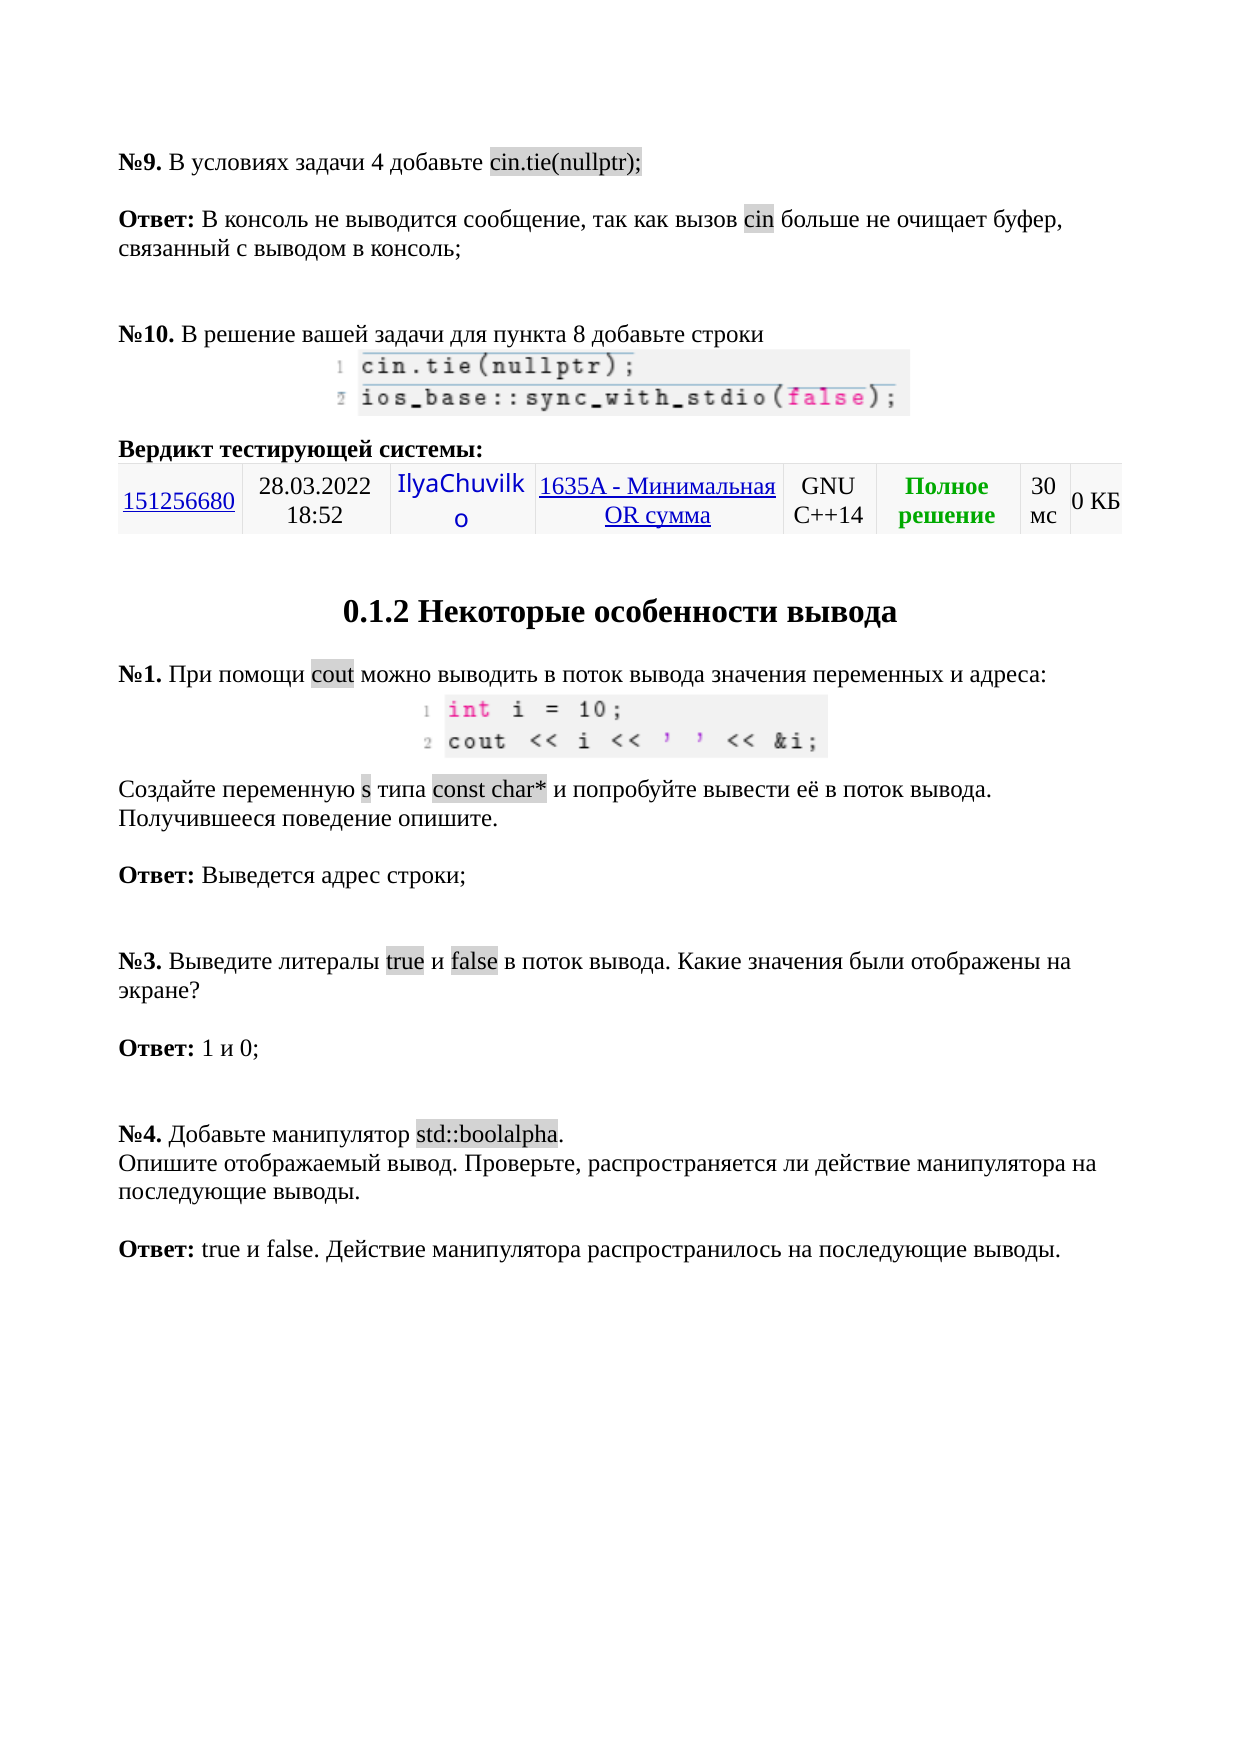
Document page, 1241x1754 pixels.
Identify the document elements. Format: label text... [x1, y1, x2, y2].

table_header 30 мс [1021, 464, 1070, 534]
table_header IlyaChuvilko [391, 464, 535, 534]
picture [330, 348, 911, 416]
table_header 1635A - Минимальная OR сумма [536, 464, 783, 534]
text Ответ: Выведется адрес строки; [118, 860, 1122, 889]
table_header 151256680 [118, 464, 242, 534]
text Ответ: true и false. Действие манипулятора распространилось на последующие выводы. [118, 1234, 1122, 1263]
text №4. Добавьте манипулятор std::boolalpha. [118, 1119, 1122, 1148]
text №3. Выведите литералы true и false в поток вывода. Какие значения были отображены на экране? [118, 946, 1122, 1004]
text Вердикт тестирующей системы: [118, 434, 1122, 463]
table_header 28.03.2022 18:52 [243, 464, 390, 534]
text Ответ: В консоль не выводится сообщение, так как вызов cin больше не очищает буфер, связанный с выводом в консоль; [118, 204, 1122, 262]
table_header 0 КБ [1071, 464, 1122, 534]
text Опишите отображаемый вывод. Проверьте, распространяется ли действие манипулятора на последующие выводы. [118, 1148, 1122, 1205]
text №1. При помощи cout можно выводить в поток вывода значения переменных и адреса: [118, 659, 1122, 688]
text №10. В решение вашей задачи для пункта 8 добавьте строки [118, 319, 1122, 348]
text Ответ: 1 и 0; [118, 1033, 1122, 1061]
text 0.1.2 Некоторые особенности вывода [118, 592, 1122, 630]
text Создайте переменную s типа const char* и попробуйте вывести её в поток вывода. Получившееся поведение опишите. [118, 774, 1122, 831]
table_header GNU C++14 [784, 464, 876, 534]
table_header Полное решение [877, 464, 1020, 534]
text №9. В условиях задачи 4 добавьте cin.tie(nullptr); [118, 147, 1122, 176]
picture [412, 687, 828, 766]
